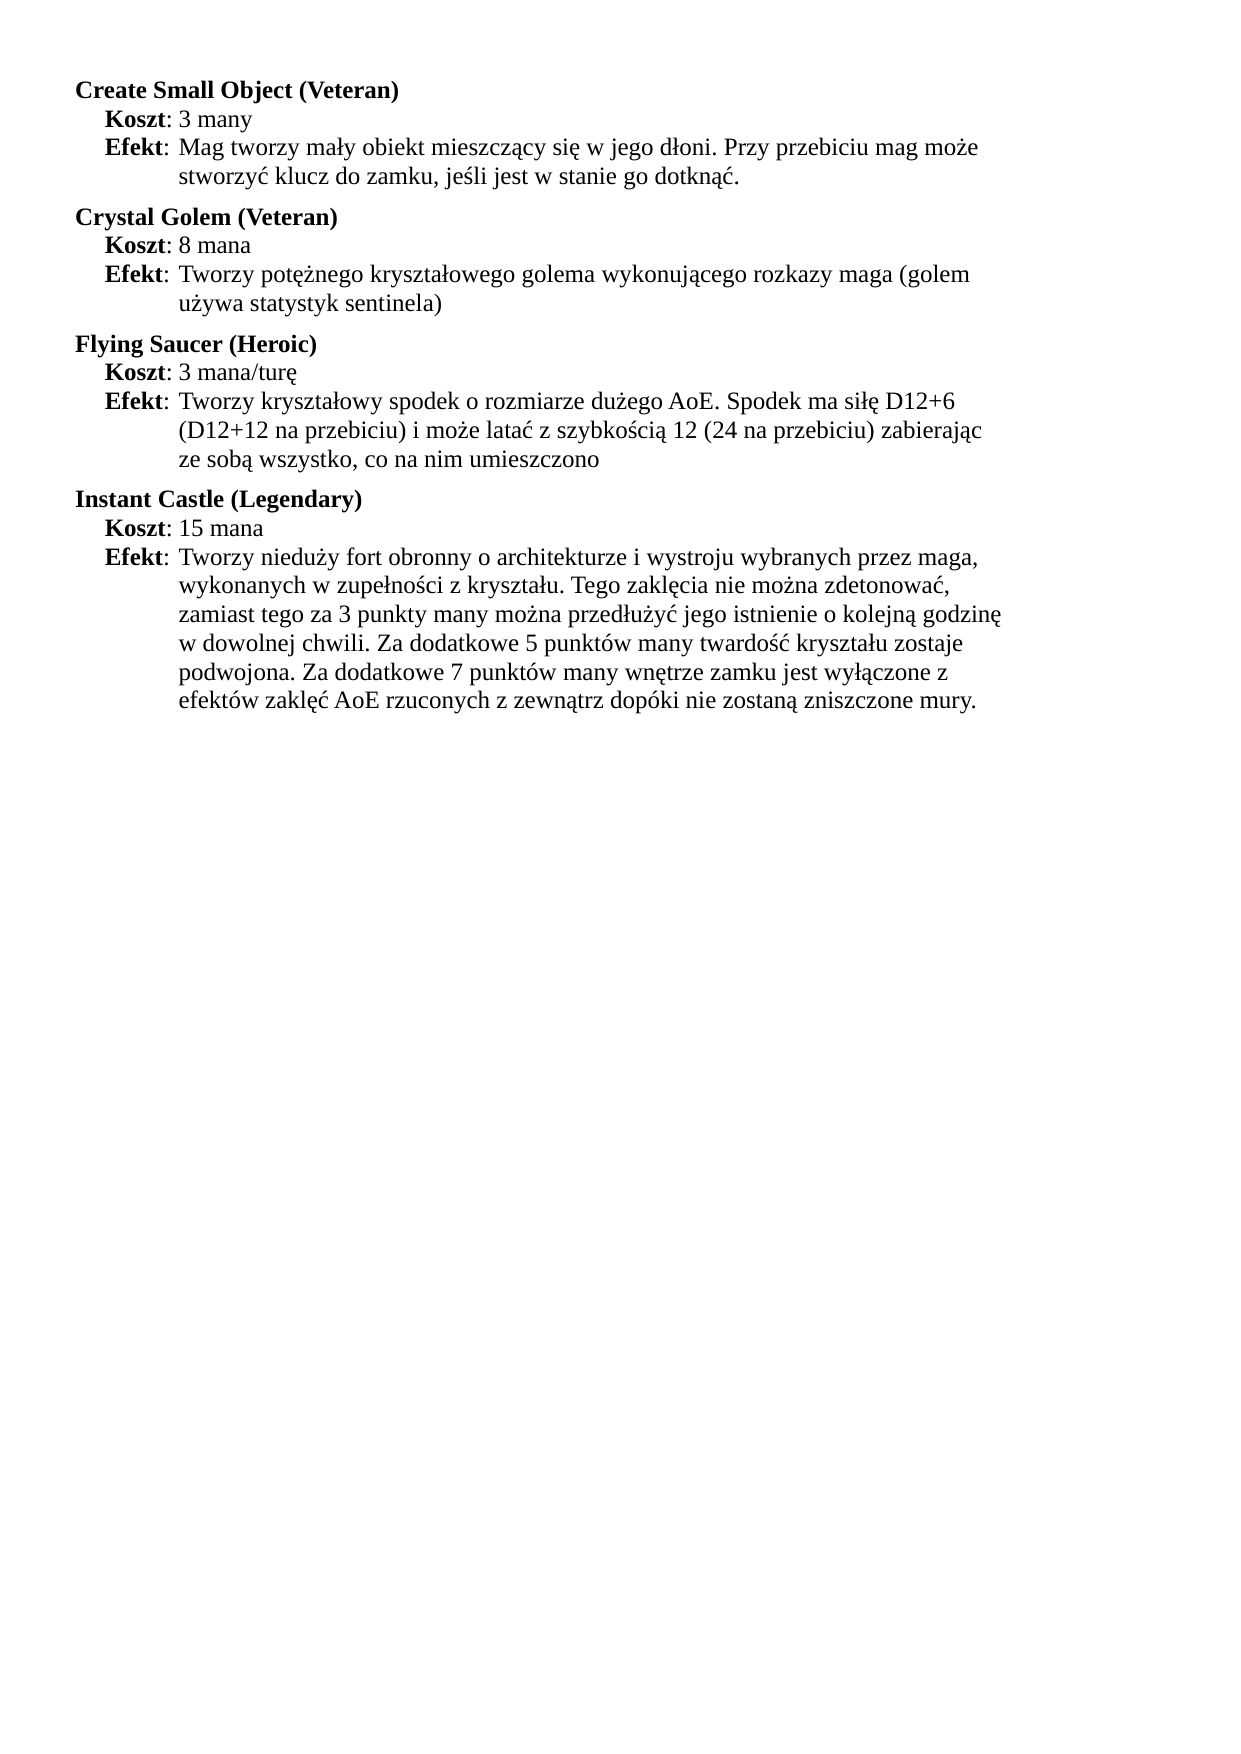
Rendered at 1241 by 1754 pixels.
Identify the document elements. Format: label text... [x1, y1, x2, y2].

text Instant Castle (Legendary) Koszt: 15 mana Efekt: Tworzy nieduży fort obronny o architekturze i wystroju wybranych przez maga, wykonanych w zupełności z kryształu. Tego zaklęcia nie można zdetonować, zamiast tego za 3 punkty many można przedłużyć jego istnienie o kolejną godzinę w dowolnej chwili. Za dodatkowe 5 punktów many twardość kryształu zostaje podwojona. Za dodatkowe 7 punktów many wnętrze zamku jest wyłączone z efektów zaklęć AoE rzuconych z zewnątrz dopóki nie zostaną zniszczone mury. [75, 484, 1165, 714]
text Crystal Golem (Veteran) Koszt: 8 mana Efekt: Tworzy potężnego kryształowego golema wykonującego rozkazy maga (golem używa statystyk sentinela) [75, 202, 1165, 317]
text Flying Saucer (Heroic) Koszt: 3 mana/turę Efekt: Tworzy kryształowy spodek o rozmiarze dużego AoE. Spodek ma siłę D12+6 (D12+12 na przebiciu) i może latać z szybkością 12 (24 na przebiciu) zabierając ze sobą wszystko, co na nim umieszczono [75, 329, 1165, 472]
text Create Small Object (Veteran) Koszt: 3 many Efekt: Mag tworzy mały obiekt mieszczący się w jego dłoni. Przy przebiciu mag może stworzyć klucz do zamku, jeśli jest w stanie go dotknąć. [75, 75, 1165, 190]
